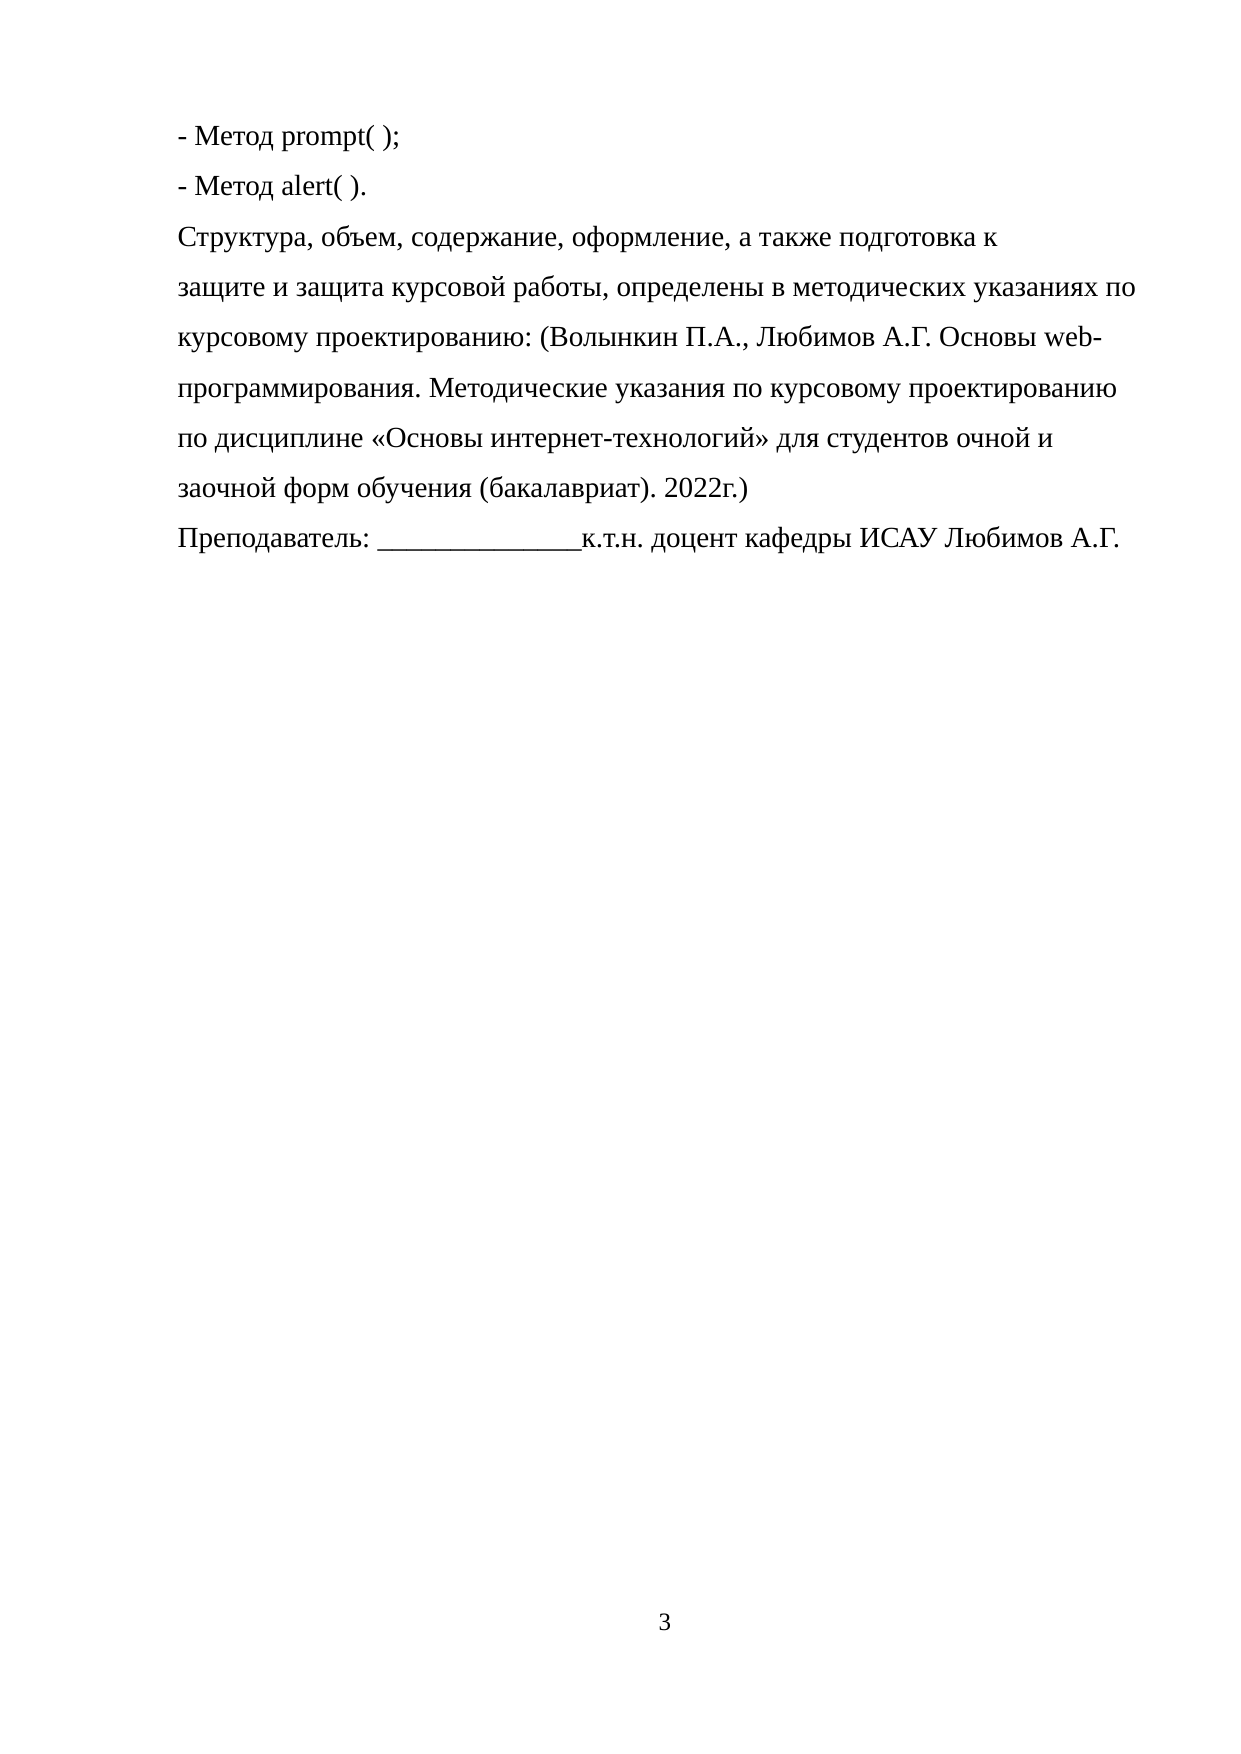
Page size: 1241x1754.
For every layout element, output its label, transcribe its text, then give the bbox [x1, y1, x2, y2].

text Структура, объем, содержание, оформление, а также подготовка к [177, 219, 1152, 252]
text по дисциплине «Основы интернет-технологий» для студентов очной и [177, 420, 1152, 453]
text - Метод prompt( ); [177, 118, 1152, 152]
text заочной форм обучения (бакалавриат). 2022г.) [177, 470, 1152, 504]
text Преподаватель: ______________к.т.н. доцент кафедры ИСАУ Любимов А.Г. [177, 521, 1152, 554]
text - Метод alert( ). [177, 168, 1152, 202]
text программирования. Методические указания по курсовому проектированию [177, 370, 1152, 403]
text курсовому проектированию: (Волынкин П.А., Любимов А.Г. Основы web- [177, 319, 1152, 353]
text защите и защита курсовой работы, определены в методических указаниях по [177, 269, 1152, 303]
